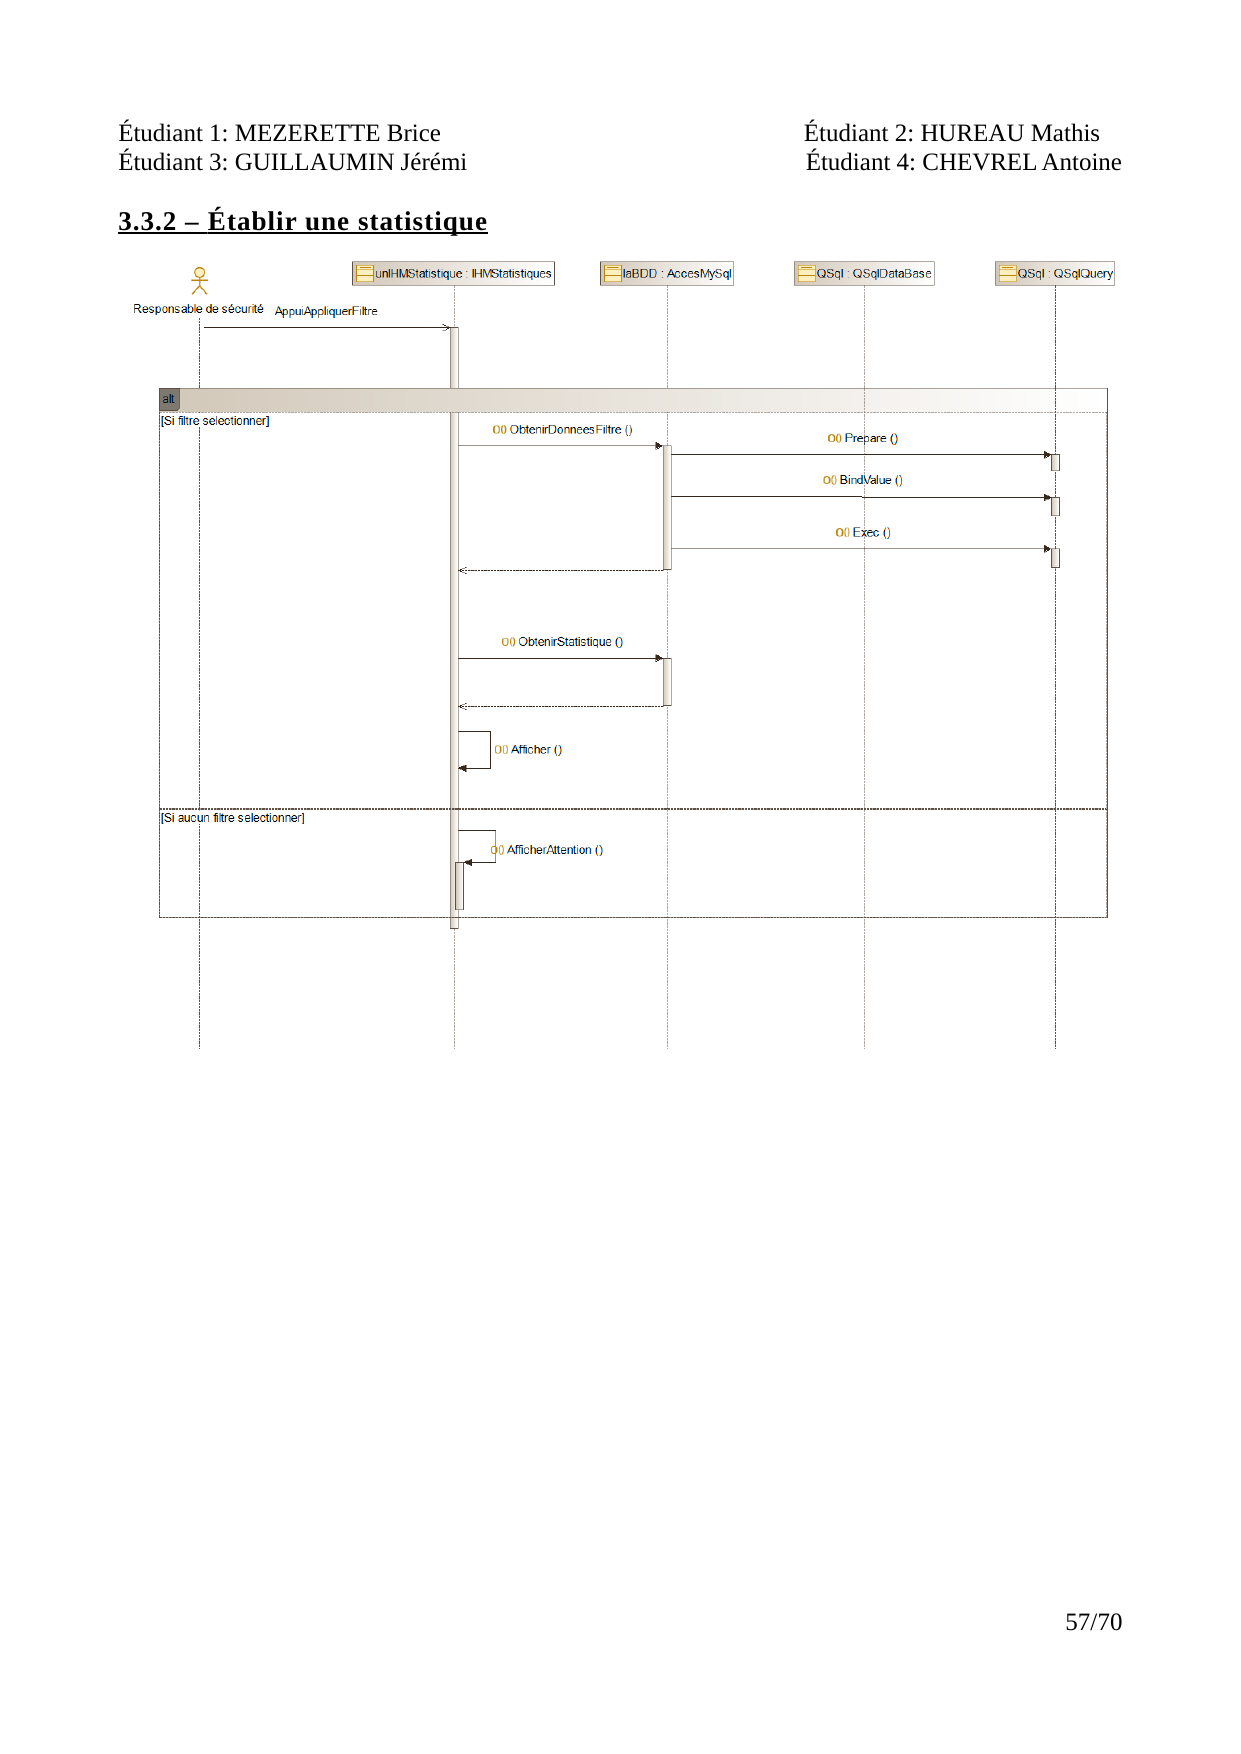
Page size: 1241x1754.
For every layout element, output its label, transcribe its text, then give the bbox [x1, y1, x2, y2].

picture [118, 253, 1123, 1057]
text 3.3.2 – Établir une statistique [118, 205, 1122, 236]
